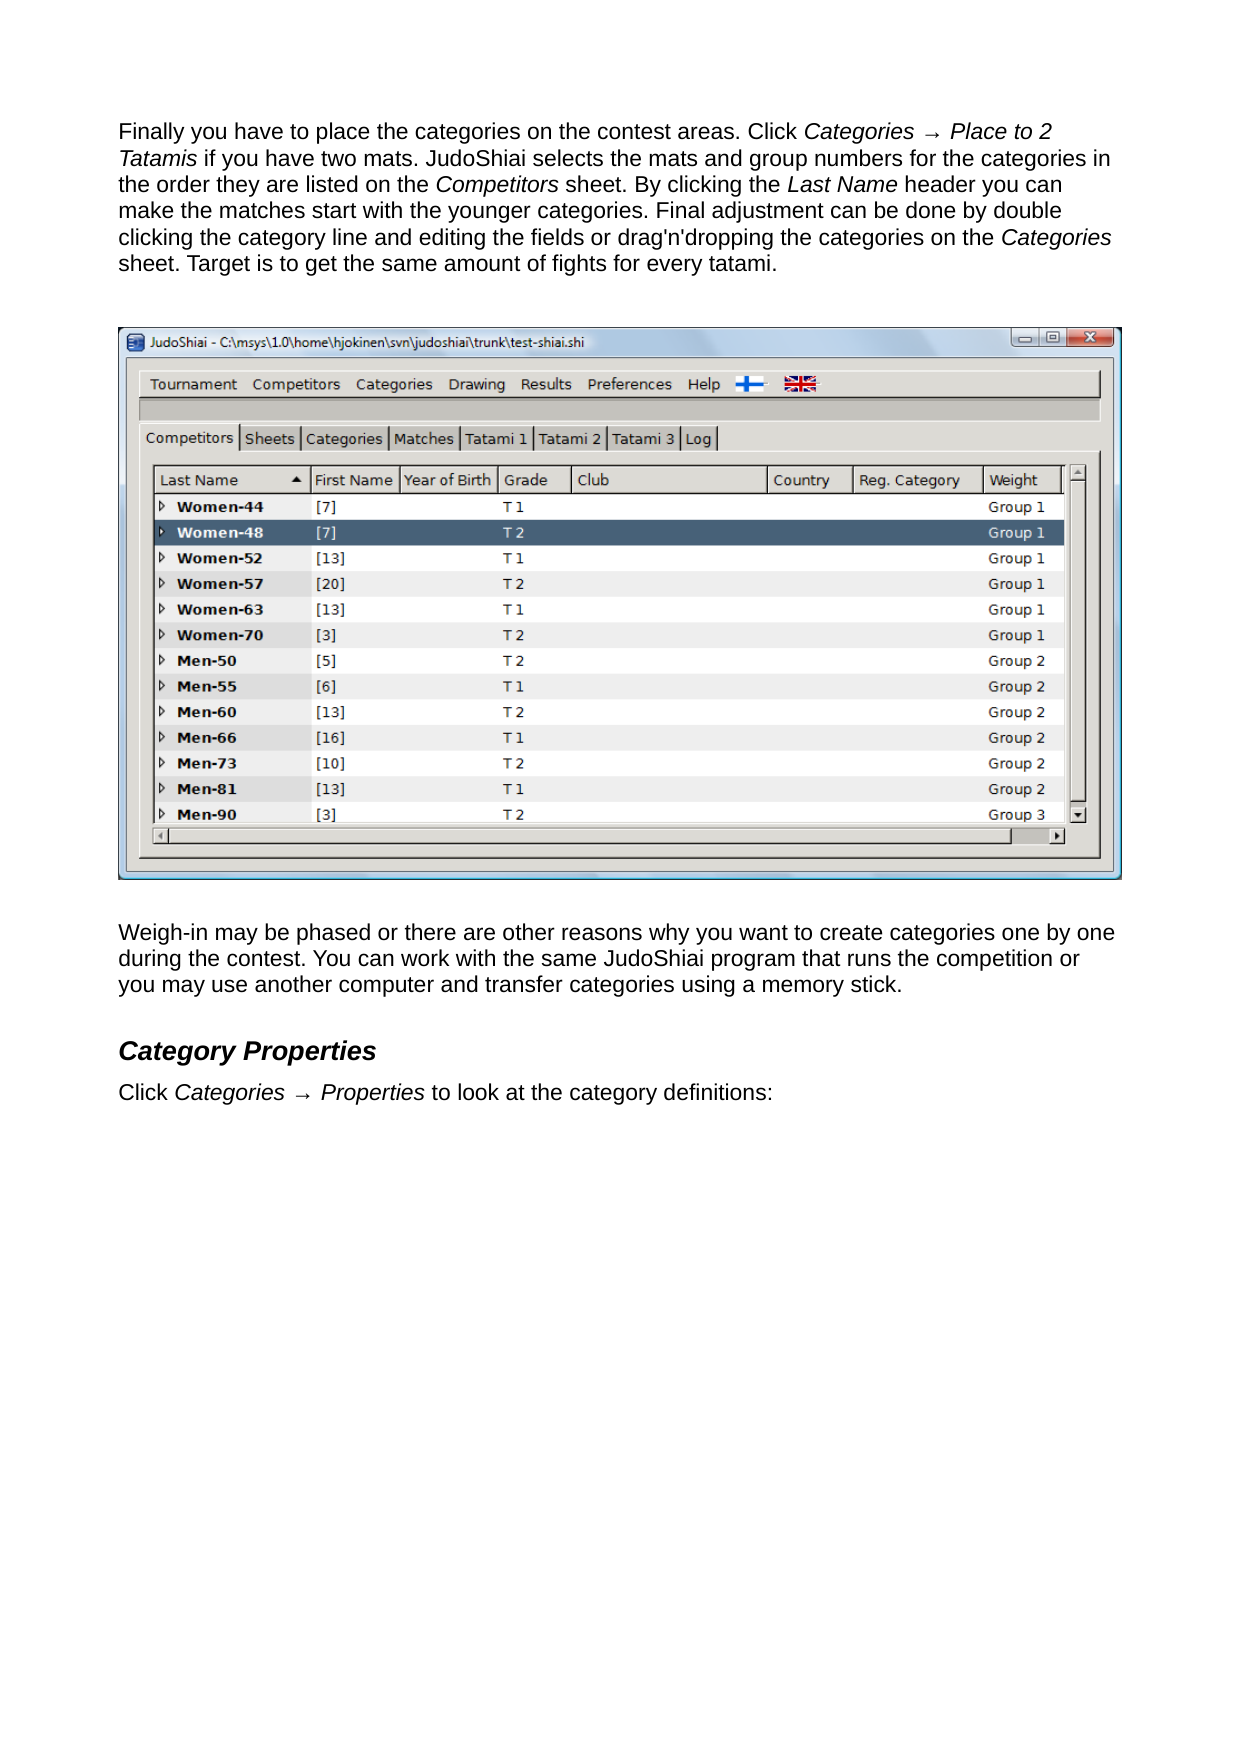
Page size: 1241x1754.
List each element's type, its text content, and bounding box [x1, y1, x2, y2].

text Click Categories → Properties to look at the category definitions: [118, 1079, 1122, 1105]
text Weigh-in may be phased or there are other reasons why you want to create categories one by one during the contest. You can work with the same JudoShiai program that runs the competition or you may use another computer and transfer categories using a memory stick. [118, 918, 1122, 997]
text Finally you have to place the categories on the contest areas. Click Categories → Place to 2 Tatamis if you have two mats. JudoShiai selects the mats and group numbers for the categories in the order they are listed on the Competitors sheet. By clicking the Last Name header you can make the matches start with the younger categories. Final adjustment can be done by double clicking the category line and editing the fields or drag'n'dropping the categories on the Categories sheet. Target is to get the same amount of fights for every tatami. [118, 118, 1122, 276]
subtitle Category Properties [118, 1035, 1122, 1066]
picture [118, 327, 1122, 880]
